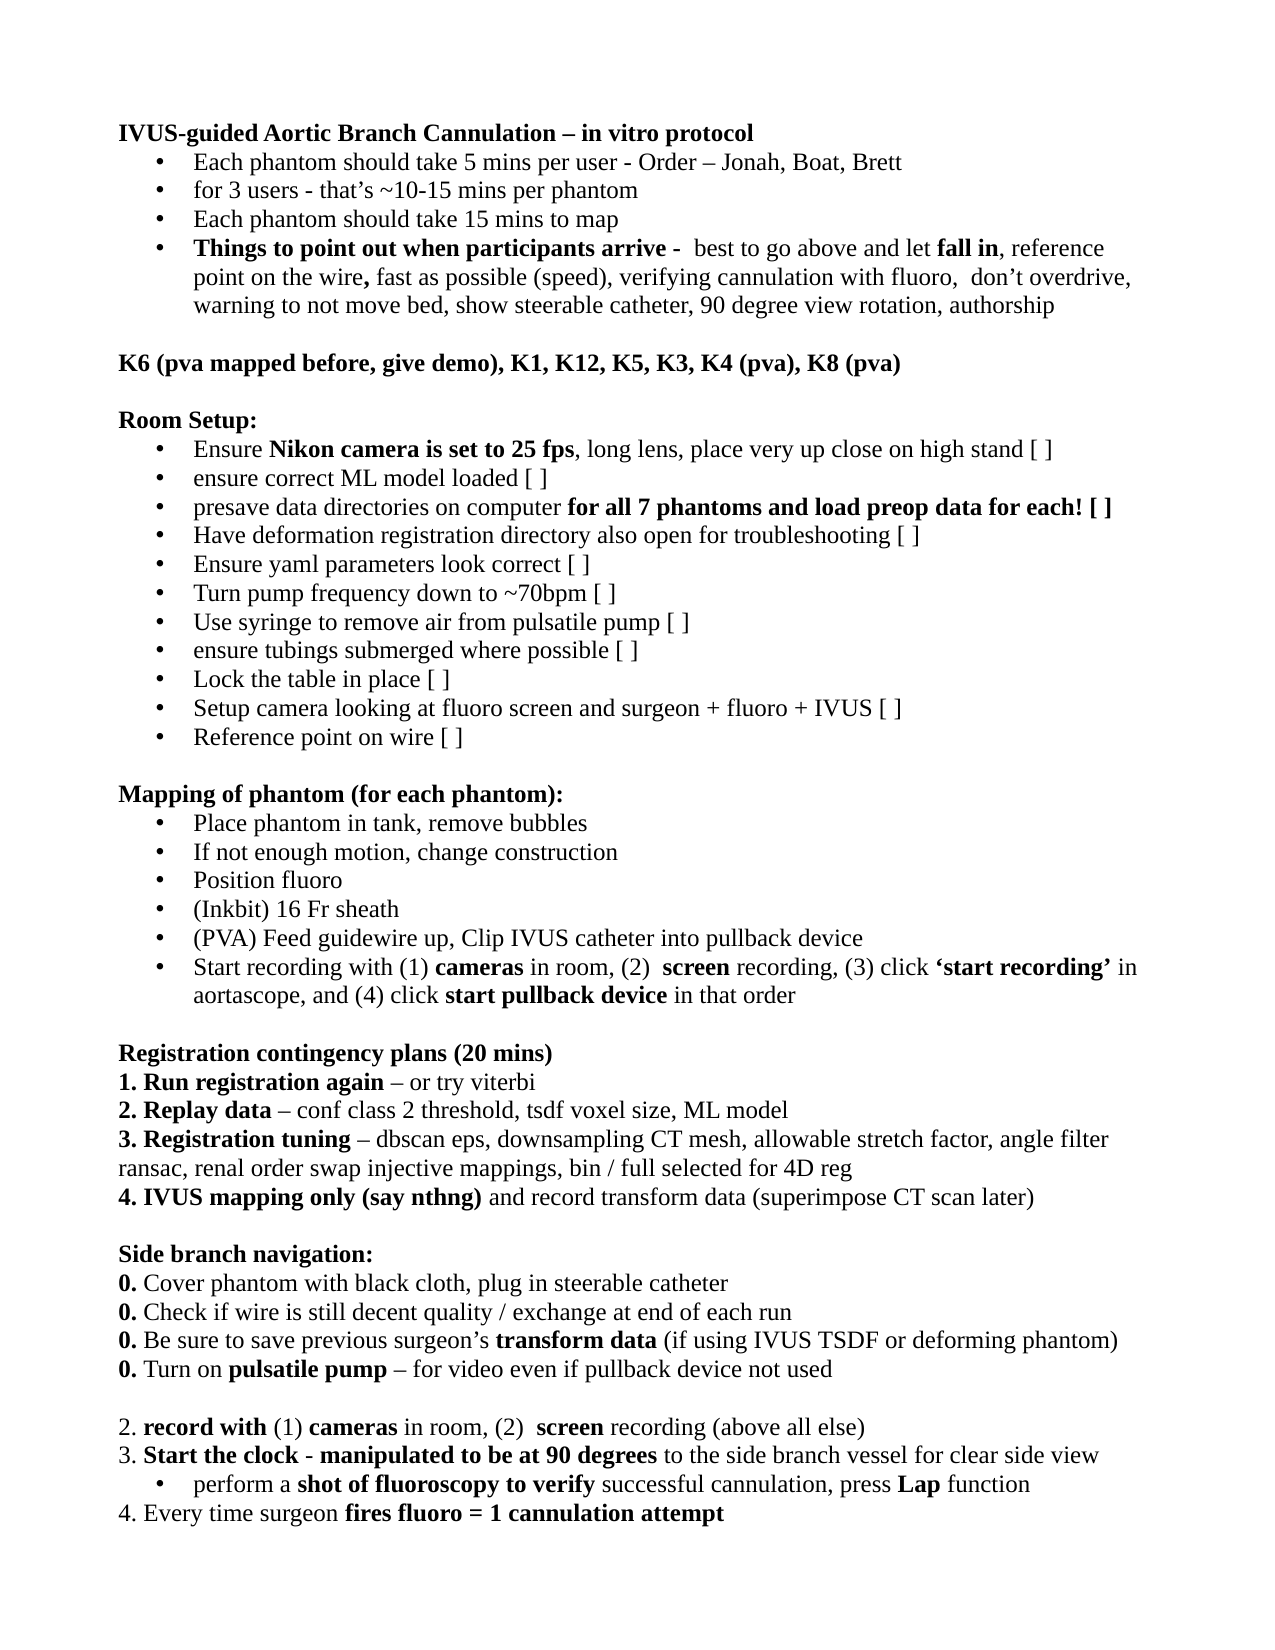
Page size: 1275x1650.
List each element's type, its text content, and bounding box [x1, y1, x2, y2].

text 4. IVUS mapping only (say nthng) and record transform data (superimpose CT scan later) [118, 1182, 1157, 1211]
list Lock the table in place [ ] [156, 664, 1157, 693]
list perform a shot of fluoroscopy to verify successful cannulation, press Lap function [156, 1469, 1157, 1498]
text Side branch navigation: [118, 1239, 1157, 1268]
text 0. Turn on pulsatile pump – for video even if pullback device not used [118, 1354, 1157, 1383]
text 4. Every time surgeon fires fluoro = 1 cannulation attempt [118, 1498, 1157, 1527]
list ensure tubings submerged where possible [ ] [156, 636, 1157, 664]
text 0. Be sure to save previous surgeon’s transform data (if using IVUS TSDF or deforming phantom) [118, 1326, 1157, 1354]
list for 3 users - that’s ~10-15 mins per phantom [156, 176, 1157, 204]
text 0. Cover phantom with black cloth, plug in steerable catheter [118, 1268, 1157, 1297]
text Registration contingency plans (20 mins) [118, 1038, 1157, 1067]
text 3. Registration tuning – dbscan eps, downsampling CT mesh, allowable stretch factor, angle filter ransac, renal order swap injective mappings, bin / full selected for 4D reg [118, 1124, 1157, 1182]
text 1. Run registration again – or try viterbi [118, 1067, 1157, 1096]
list Turn pump frequency down to ~70bpm [ ] [156, 578, 1157, 607]
list Each phantom should take 15 mins to map [156, 204, 1157, 233]
list Place phantom in tank, remove bubbles [156, 808, 1157, 837]
list presave data directories on computer for all 7 phantoms and load preop data for each! [ ] [156, 492, 1157, 521]
text 3. Start the clock - manipulated to be at 90 degrees to the side branch vessel for clear side view [118, 1441, 1157, 1469]
text 0. Check if wire is still decent quality / exchange at end of each run [118, 1297, 1157, 1326]
text 2. record with (1) cameras in room, (2) screen recording (above all else) [118, 1412, 1157, 1441]
list Have deformation registration directory also open for troubleshooting [ ] [156, 521, 1157, 549]
list Things to point out when participants arrive - best to go above and let fall in, reference point on the wire, fast as possible (speed), verifying cannulation with fluoro, don’t overdrive, warning to not move bed, show steerable catheter, 90 degree view rotation, authorship [156, 233, 1157, 319]
list Position fluoro [156, 866, 1157, 894]
list Ensure Nikon camera is set to 25 fps, long lens, place very up close on high stand [ ] [156, 434, 1157, 463]
text Mapping of phantom (for each phantom): [118, 779, 1157, 808]
list (PVA) Feed guidewire up, Clip IVUS catheter into pullback device [156, 923, 1157, 952]
list (Inkbit) 16 Fr sheath [156, 894, 1157, 923]
list Ensure yaml parameters look correct [ ] [156, 549, 1157, 578]
list Setup camera looking at fluoro screen and surgeon + fluoro + IVUS [ ] [156, 693, 1157, 722]
text IVUS-guided Aortic Branch Cannulation – in vitro protocol [118, 118, 1157, 147]
text Room Setup: [118, 406, 1157, 434]
list If not enough motion, change construction [156, 837, 1157, 866]
list ensure correct ML model loaded [ ] [156, 463, 1157, 492]
text 2. Replay data – conf class 2 threshold, tsdf voxel size, ML model [118, 1096, 1157, 1124]
list Each phantom should take 5 mins per user - Order – Jonah, Boat, Brett [156, 147, 1157, 176]
list Reference point on wire [ ] [156, 722, 1157, 751]
list Use syringe to remove air from pulsatile pump [ ] [156, 607, 1157, 636]
text K6 (pva mapped before, give demo), K1, K12, K5, K3, K4 (pva), K8 (pva) [118, 348, 1157, 377]
list Start recording with (1) cameras in room, (2) screen recording, (3) click ‘start recording’ in aortascope, and (4) click start pullback device in that order [156, 952, 1157, 1009]
